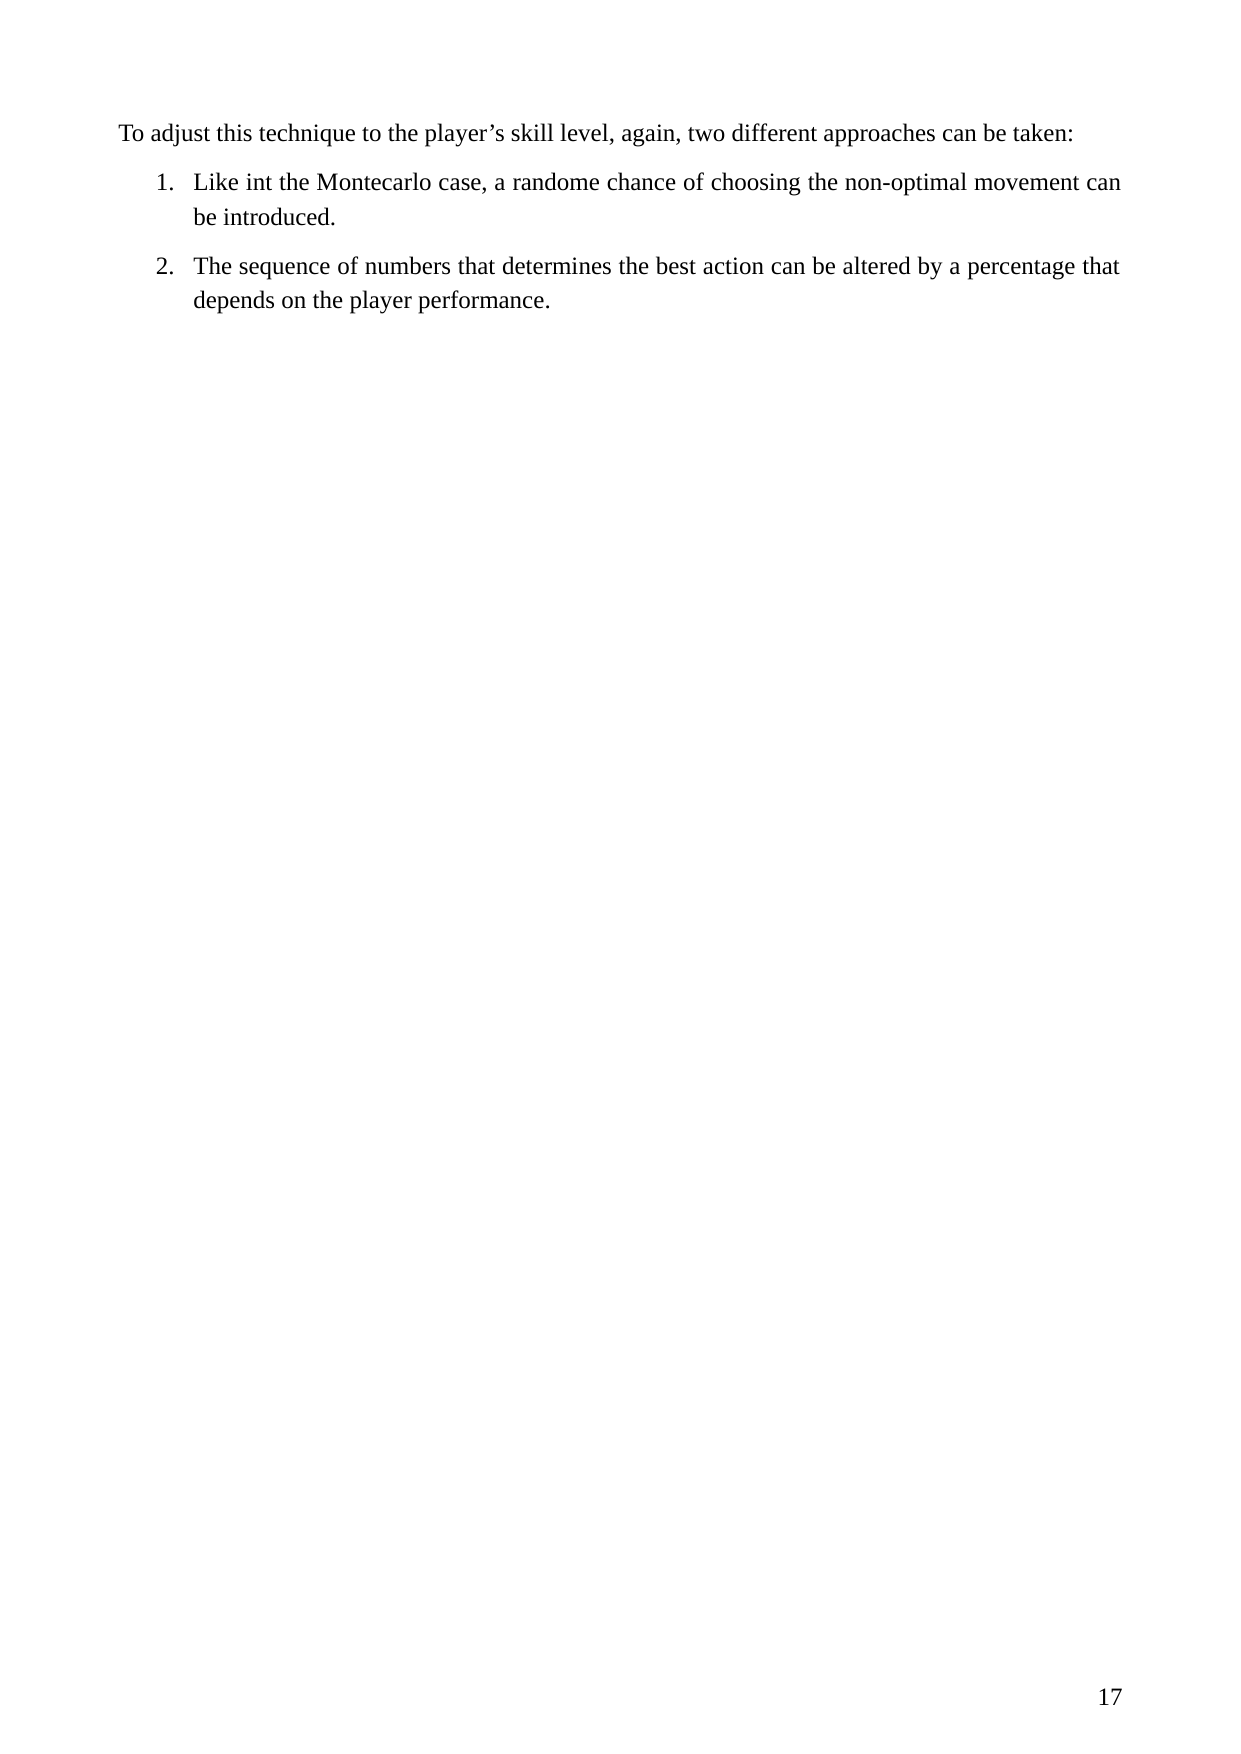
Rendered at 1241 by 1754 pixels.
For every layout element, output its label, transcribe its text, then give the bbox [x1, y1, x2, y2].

text To adjust this technique to the player’s skill level, again, two different approaches can be taken: [118, 118, 1122, 147]
list Like int the Montecarlo case, a randome chance of choosing the non-optimal movement can be introduced. [156, 167, 1122, 230]
list The sequence of numbers that determines the best action can be altered by a percentage that depends on the player performance. [156, 251, 1122, 314]
